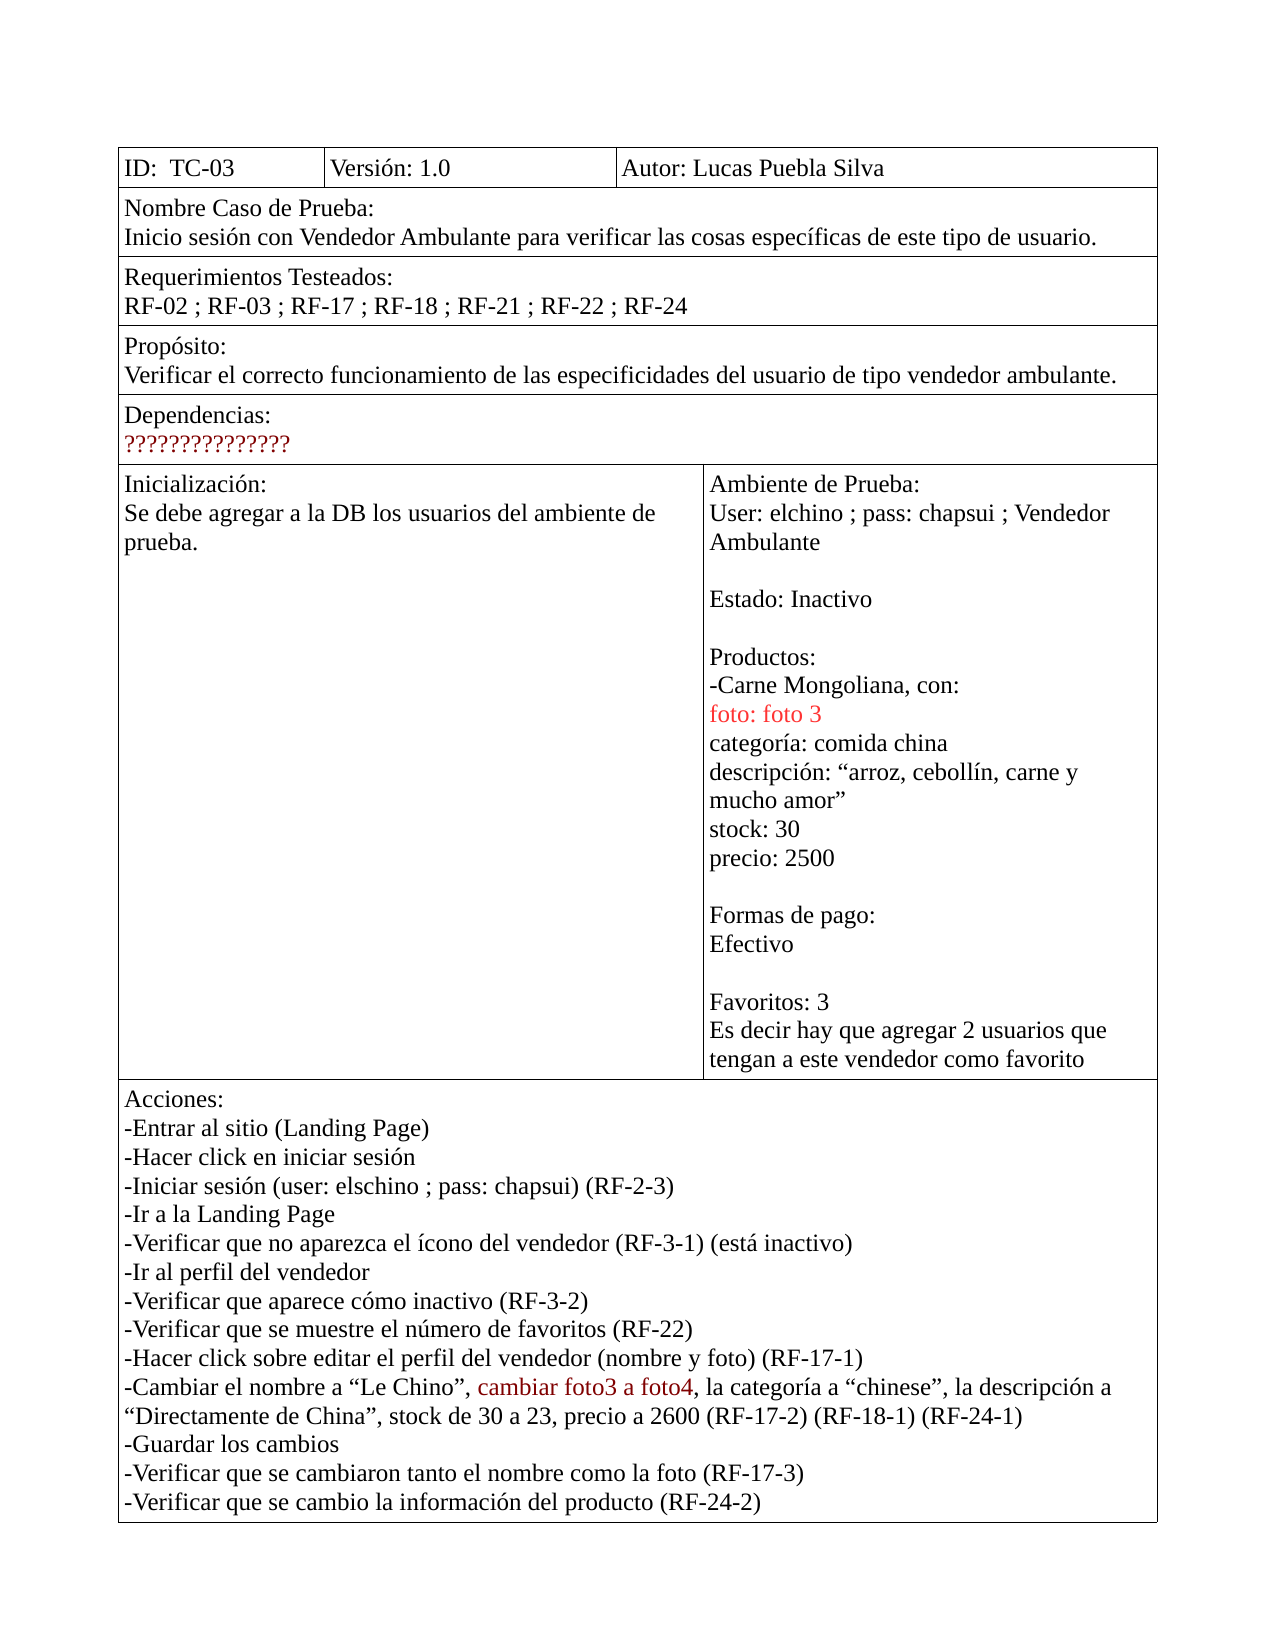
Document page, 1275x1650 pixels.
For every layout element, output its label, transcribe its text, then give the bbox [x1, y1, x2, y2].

table_cell Nombre Caso de Prueba: Inicio sesión con Vendedor Ambulante para verificar las cosas específicas de este tipo de usuario. [119, 188, 1157, 256]
table_cell Ambiente de Prueba: User: elchino ; pass: chapsui ; Vendedor Ambulante Estado: Inactivo Productos: -Carne Mongoliana, con: foto: foto 3 categoría: comida china descripción: “arroz, cebollín, carne y mucho amor” stock: 30 precio: 2500 Formas de pago: Efectivo Favoritos: 3 Es decir hay que agregar 2 usuarios que tengan a este vendedor como favorito [704, 465, 1157, 1079]
table_header Versión: 1.0 [325, 148, 616, 187]
table_cell Inicialización: Se debe agregar a la DB los usuarios del ambiente de prueba. [119, 465, 703, 1079]
table_cell Dependencias: ??????????????? [119, 395, 1157, 463]
table_cell Acciones: -Entrar al sitio (Landing Page) -Hacer click en iniciar sesión -Iniciar sesión (user: elschino ; pass: chapsui) (RF-2-3) -Ir a la Landing Page -Verificar que no aparezca el ícono del vendedor (RF-3-1) (está inactivo) -Ir al perfil del vendedor -Verificar que aparece cómo inactivo (RF-3-2) -Verificar que se muestre el número de favoritos (RF-22) -Hacer click sobre editar el perfil del vendedor (nombre y foto) (RF-17-1) -Cambiar el nombre a “Le Chino”, cambiar foto3 a foto4, la categoría a “chinese”, la descripción a “Directamente de China”, stock de 30 a 23, precio a 2600 (RF-17-2) (RF-18-1) (RF-24-1) -Guardar los cambios -Verificar que se cambiaron tanto el nombre como la foto (RF-17-3) -Verificar que se cambio la información del producto (RF-24-2) [119, 1080, 1157, 1522]
table_cell Requerimientos Testeados: RF-02 ; RF-03 ; RF-17 ; RF-18 ; RF-21 ; RF-22 ; RF-24 [119, 257, 1157, 325]
table_header ID: TC-03 [119, 148, 324, 187]
table_cell Propósito: Verificar el correcto funcionamiento de las especificidades del usuario de tipo vendedor ambulante. [119, 326, 1157, 394]
table_header Autor: Lucas Puebla Silva [617, 148, 1157, 187]
